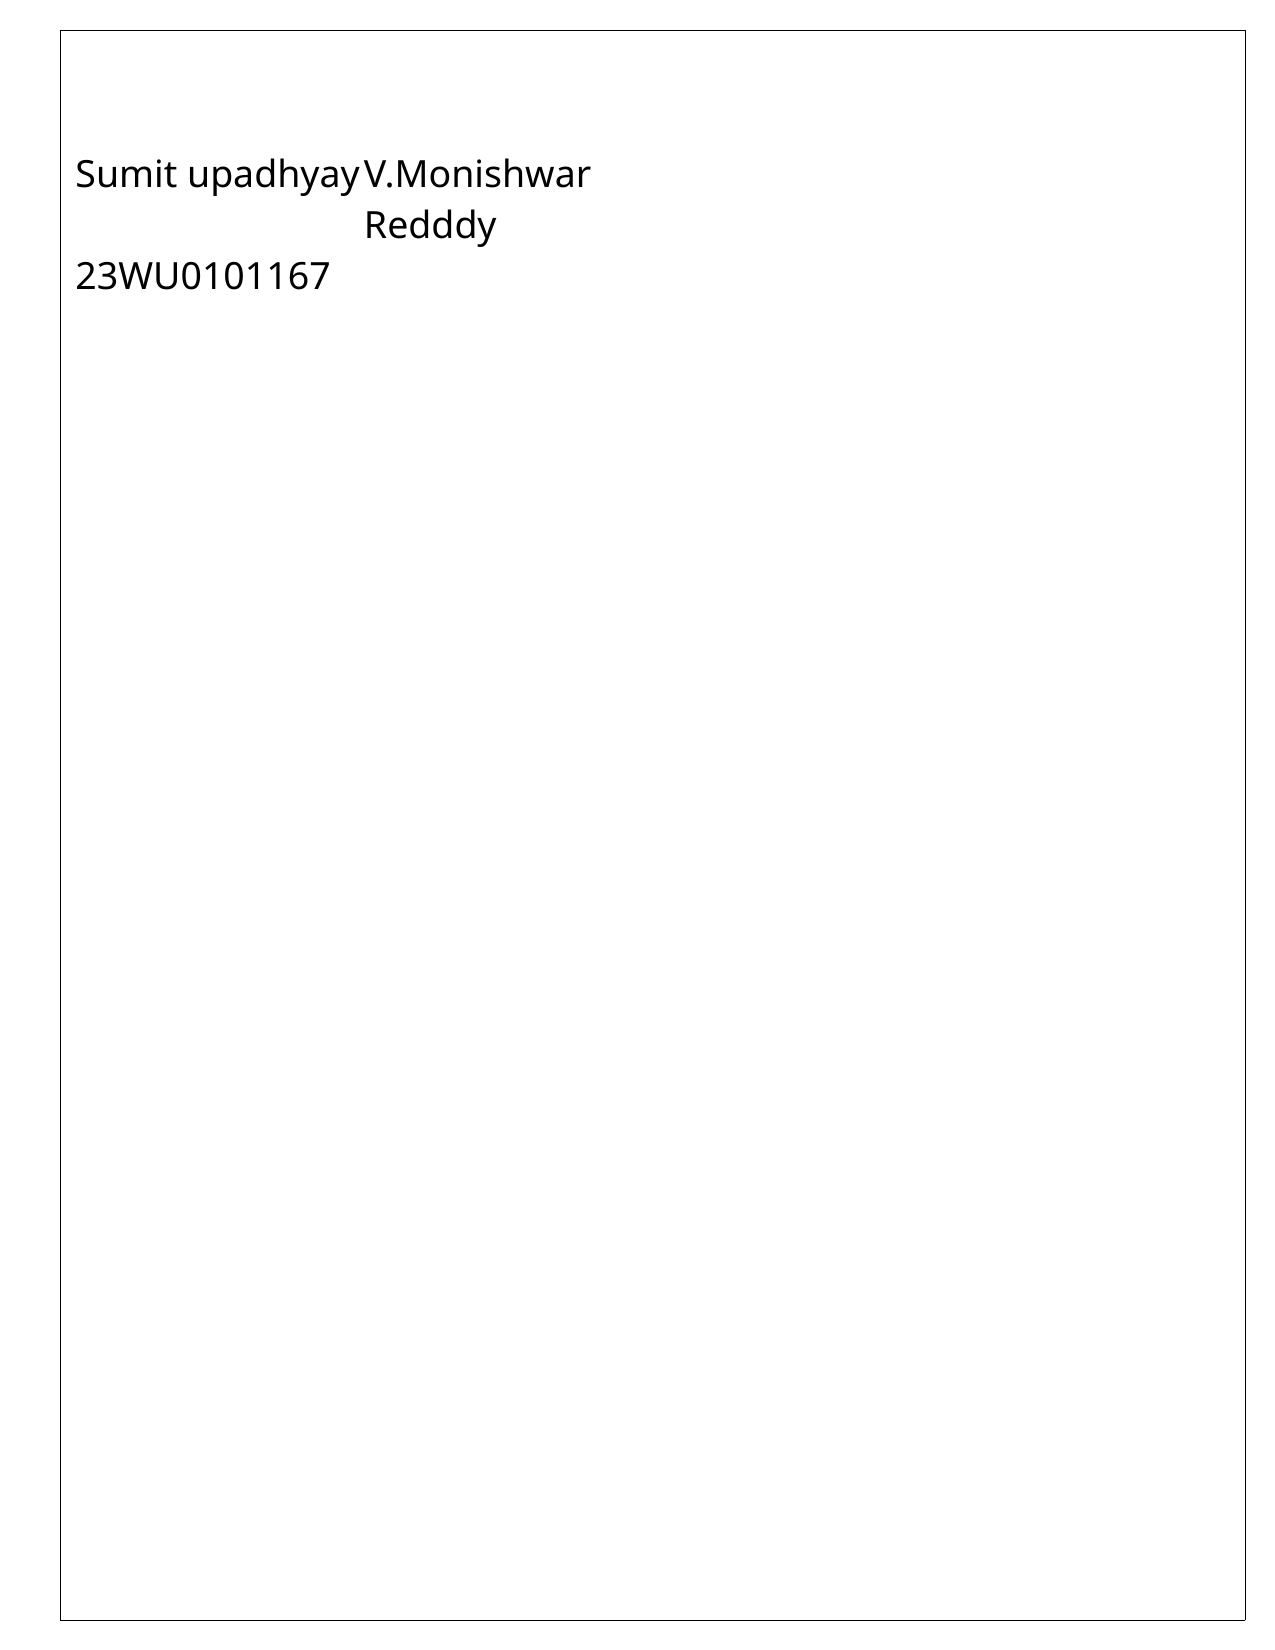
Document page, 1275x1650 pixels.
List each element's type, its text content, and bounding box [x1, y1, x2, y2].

table_cell [364, 249, 652, 300]
table_header Sumit upadhyay [75, 147, 364, 249]
table_cell 23WU0101167 [75, 249, 364, 300]
table_header [941, 147, 1230, 249]
table_header [653, 147, 941, 249]
table_header V.Monishwar Redddy [364, 147, 652, 249]
table_cell [653, 249, 941, 300]
table_cell [941, 249, 1230, 300]
